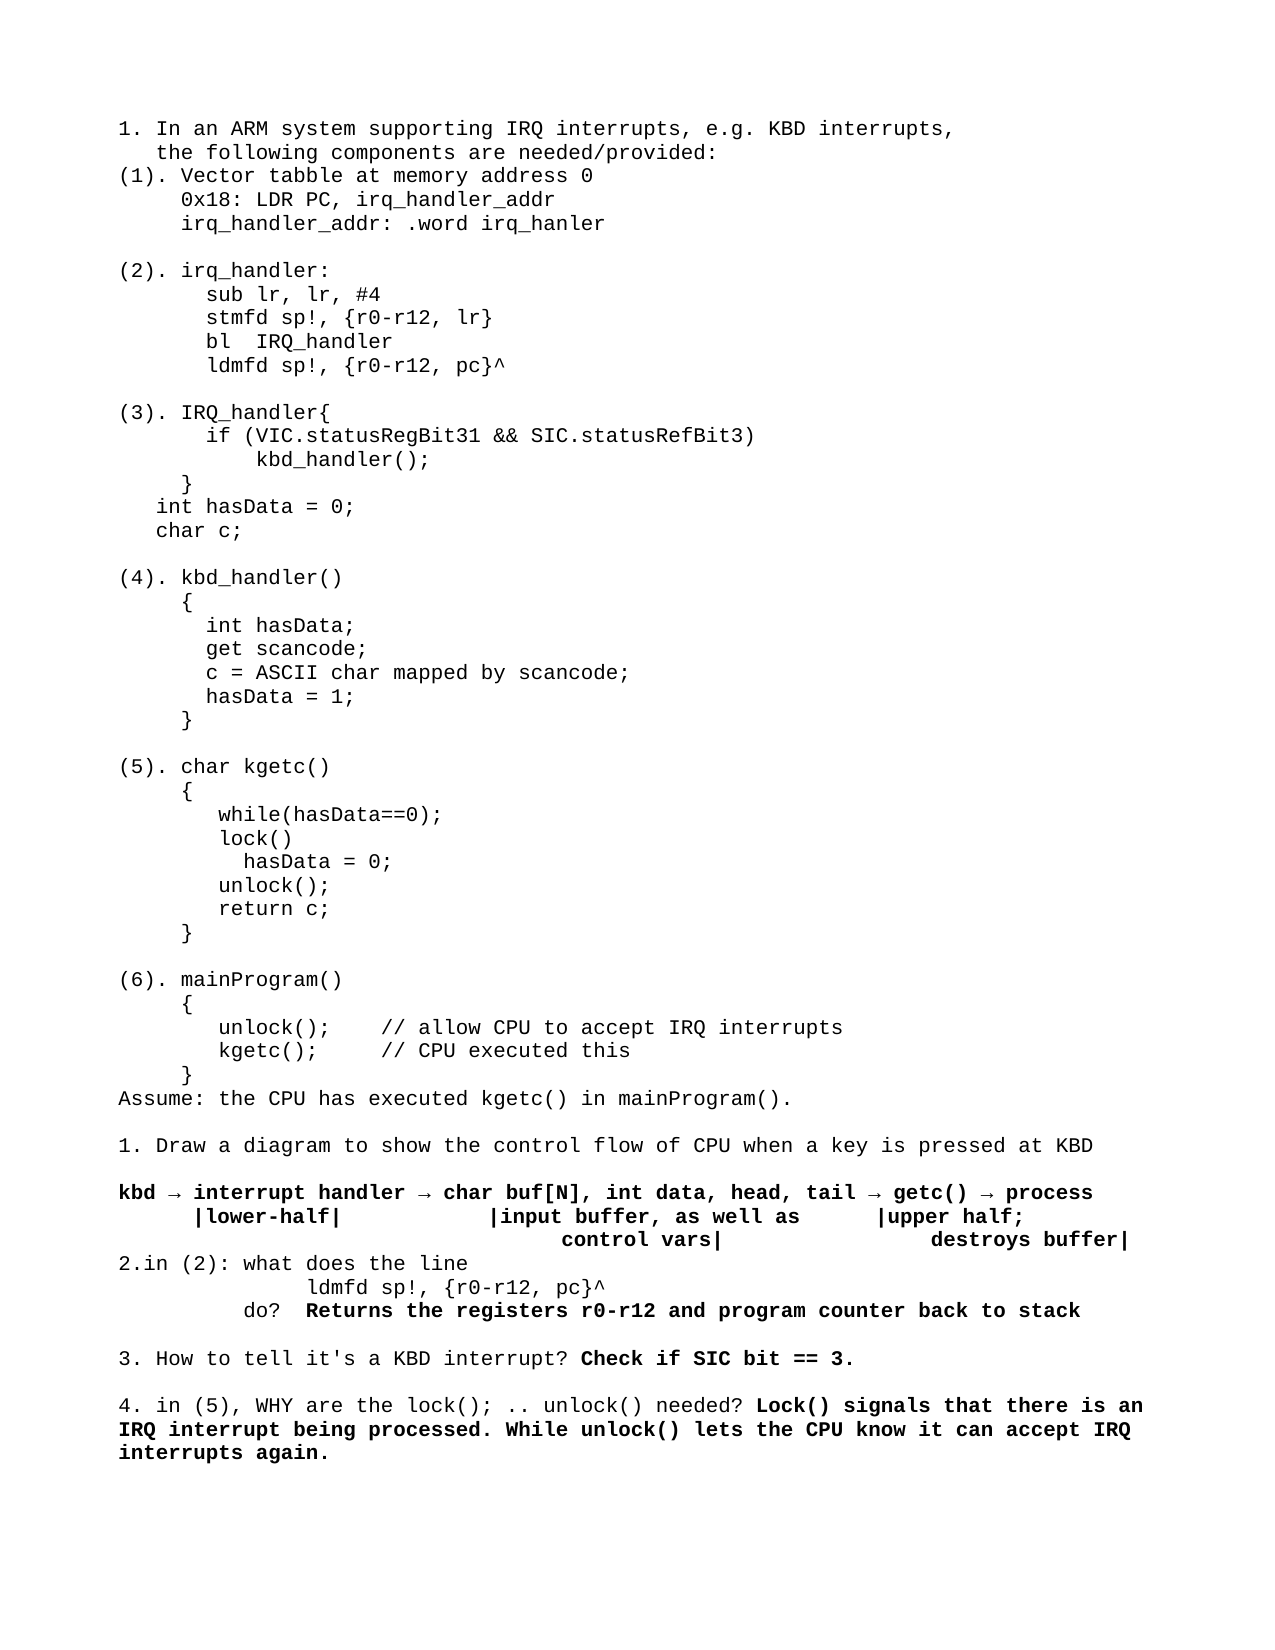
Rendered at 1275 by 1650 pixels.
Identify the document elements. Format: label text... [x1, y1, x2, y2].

text kgetc(); // CPU executed this [118, 1040, 1157, 1064]
text { [118, 993, 1157, 1017]
text hasData = 0; [118, 851, 1157, 875]
text { [118, 780, 1157, 804]
text int hasData; [118, 615, 1157, 638]
text get scancode; [118, 638, 1157, 662]
text } [118, 709, 1157, 733]
text do? Returns the registers r0-r12 and program counter back to stack [118, 1300, 1157, 1324]
text if (VIC.statusRegBit31 && SIC.statusRefBit3) [118, 426, 1157, 449]
text (2). irq_handler: [118, 260, 1157, 284]
text (6). mainProgram() [118, 969, 1157, 993]
text unlock(); // allow CPU to accept IRQ interrupts [118, 1017, 1157, 1040]
text { [118, 591, 1157, 615]
text 0x18: LDR PC, irq_handler_addr [118, 189, 1157, 213]
text control vars| destroys buffer| [118, 1229, 1157, 1253]
text hasData = 1; [118, 686, 1157, 709]
text 4. in (5), WHY are the lock(); .. unlock() needed? Lock() signals that there is an IRQ interrupt being processed. While unlock() lets the CPU know it can accept IRQ interrupts again. [118, 1395, 1157, 1466]
text } [118, 1064, 1157, 1088]
text kbd → interrupt handler → char buf[N], int data, head, tail → getc() → process [118, 1182, 1157, 1206]
text (5). char kgetc() [118, 757, 1157, 780]
text 2.in (2): what does the line [118, 1253, 1157, 1277]
text stmfd sp!, {r0-r12, lr} [118, 307, 1157, 331]
text kbd_handler(); [118, 449, 1157, 473]
text c = ASCII char mapped by scancode; [118, 662, 1157, 686]
text ldmfd sp!, {r0-r12, pc}^ [118, 1277, 1157, 1300]
text bl IRQ_handler [118, 331, 1157, 354]
text |lower-half| |input buffer, as well as |upper half; [118, 1206, 1157, 1229]
text 3. How to tell it's a KBD interrupt? Check if SIC bit == 3. [118, 1348, 1157, 1371]
text (4). kbd_handler() [118, 567, 1157, 591]
text unlock(); [118, 875, 1157, 898]
text the following components are needed/provided: [118, 142, 1157, 165]
text irq_handler_addr: .word irq_hanler [118, 213, 1157, 236]
text int hasData = 0; [118, 496, 1157, 520]
text return c; [118, 898, 1157, 922]
text (1). Vector tabble at memory address 0 [118, 165, 1157, 189]
text 1. In an ARM system supporting IRQ interrupts, e.g. KBD interrupts, [118, 118, 1157, 142]
text 1. Draw a diagram to show the control flow of CPU when a key is pressed at KBD [118, 1135, 1157, 1158]
text (3). IRQ_handler{ [118, 402, 1157, 426]
text } [118, 922, 1157, 946]
text ldmfd sp!, {r0-r12, pc}^ [118, 354, 1157, 378]
text while(hasData==0); [118, 804, 1157, 827]
text Assume: the CPU has executed kgetc() in mainProgram(). [118, 1088, 1157, 1111]
text sub lr, lr, #4 [118, 284, 1157, 307]
text char c; [118, 520, 1157, 544]
text } [118, 473, 1157, 496]
text lock() [118, 827, 1157, 851]
